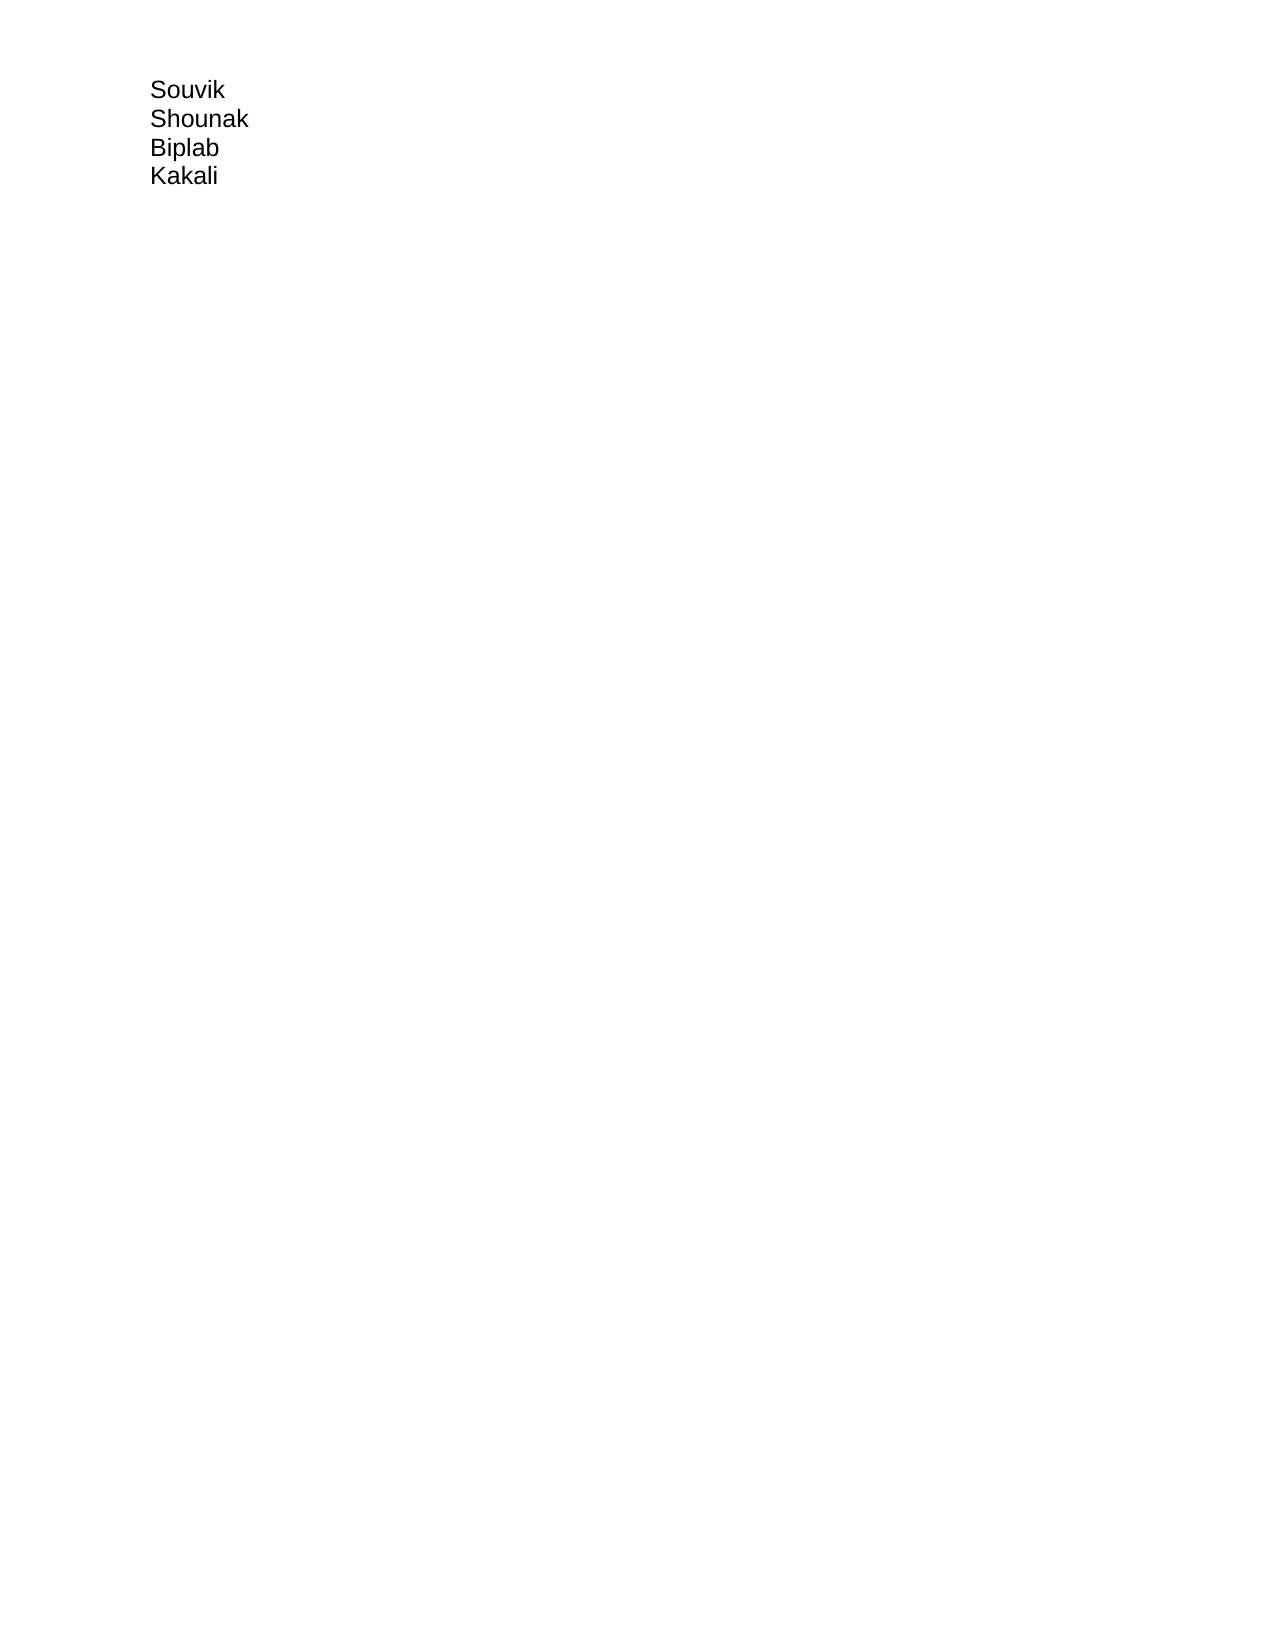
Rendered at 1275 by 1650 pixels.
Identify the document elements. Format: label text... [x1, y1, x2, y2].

text Kakali [150, 161, 1125, 190]
text Souvik [150, 75, 1125, 104]
text Biplab [150, 132, 1125, 161]
text Shounak [150, 104, 1125, 132]
